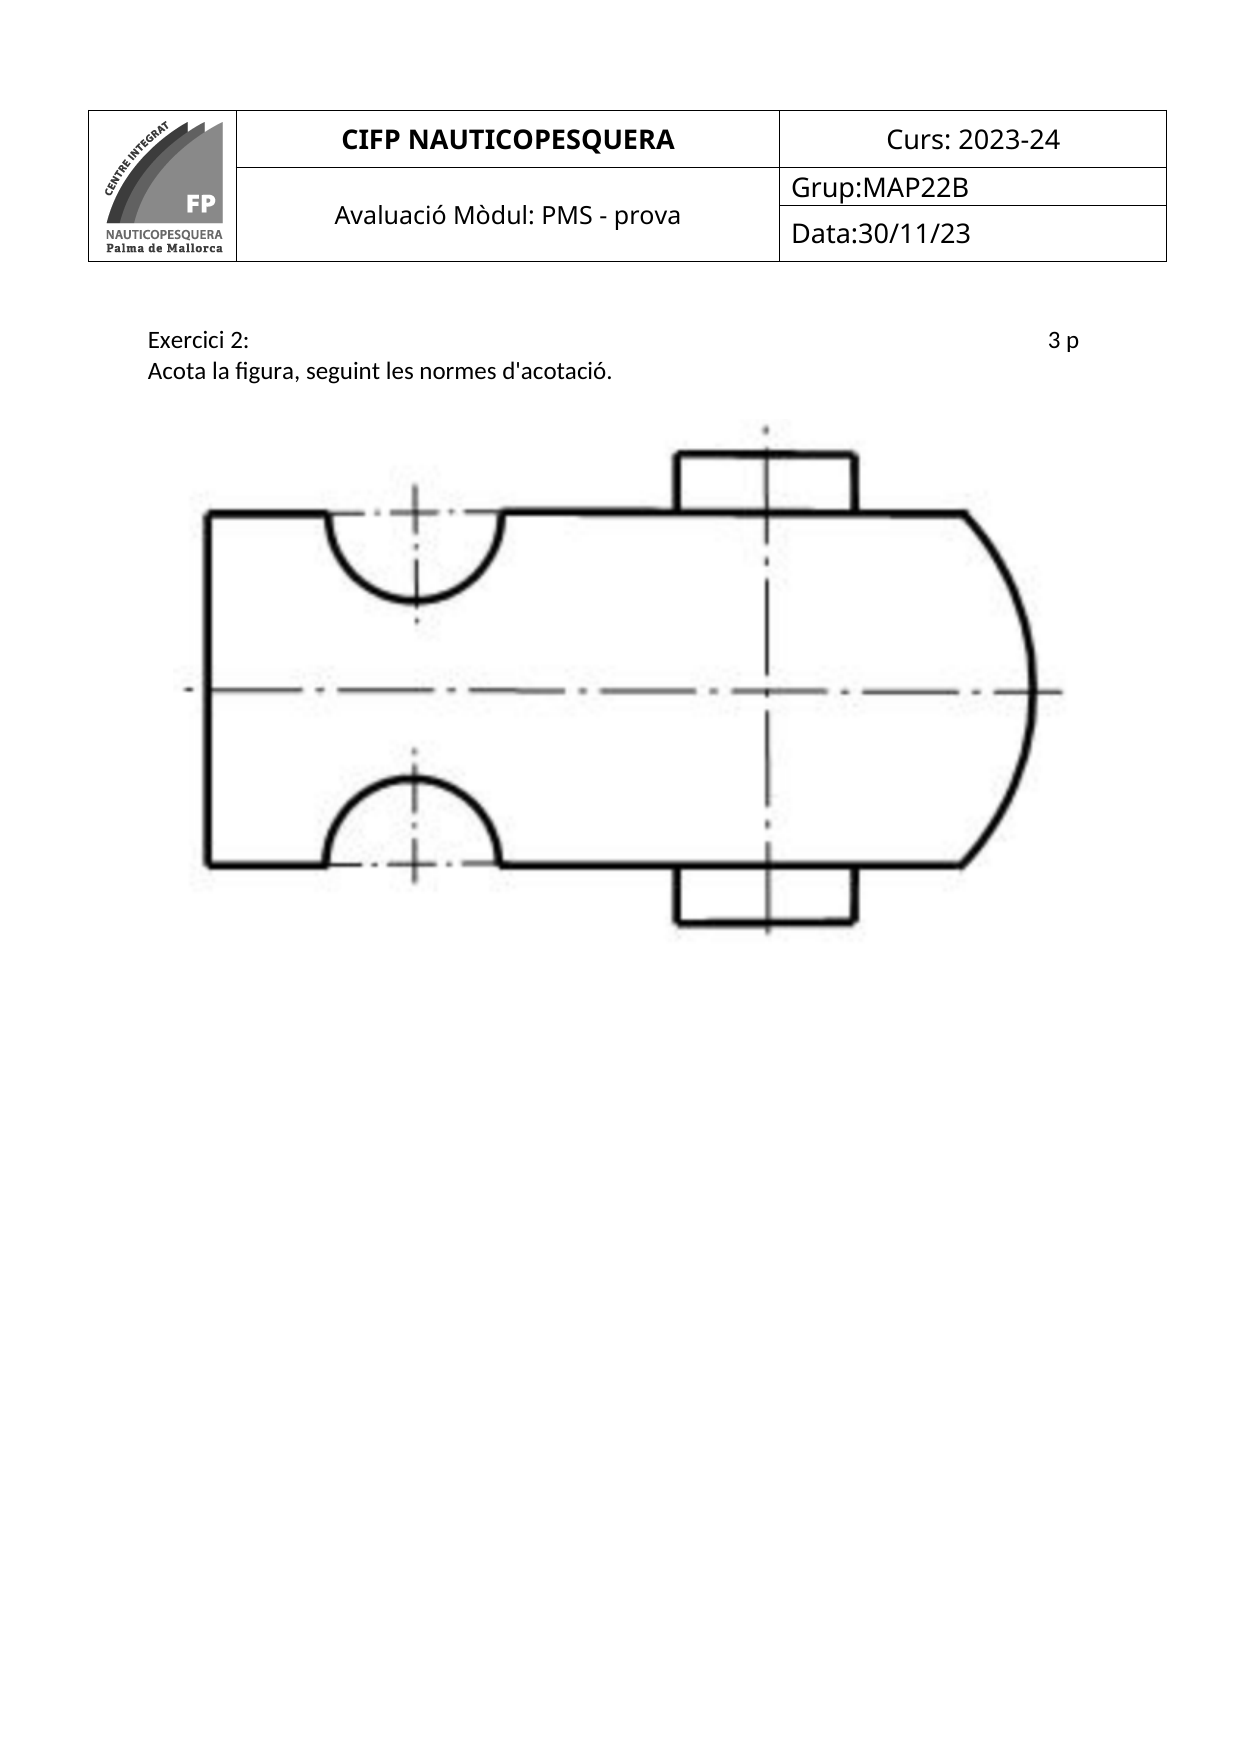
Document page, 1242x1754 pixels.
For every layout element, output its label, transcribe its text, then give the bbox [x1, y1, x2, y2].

picture [173, 419, 1069, 956]
text Acota la figura, seguint les normes d'acotació. [148, 355, 1094, 386]
picture [100, 111, 229, 260]
text Exercici 2: 3 p [148, 324, 1094, 355]
